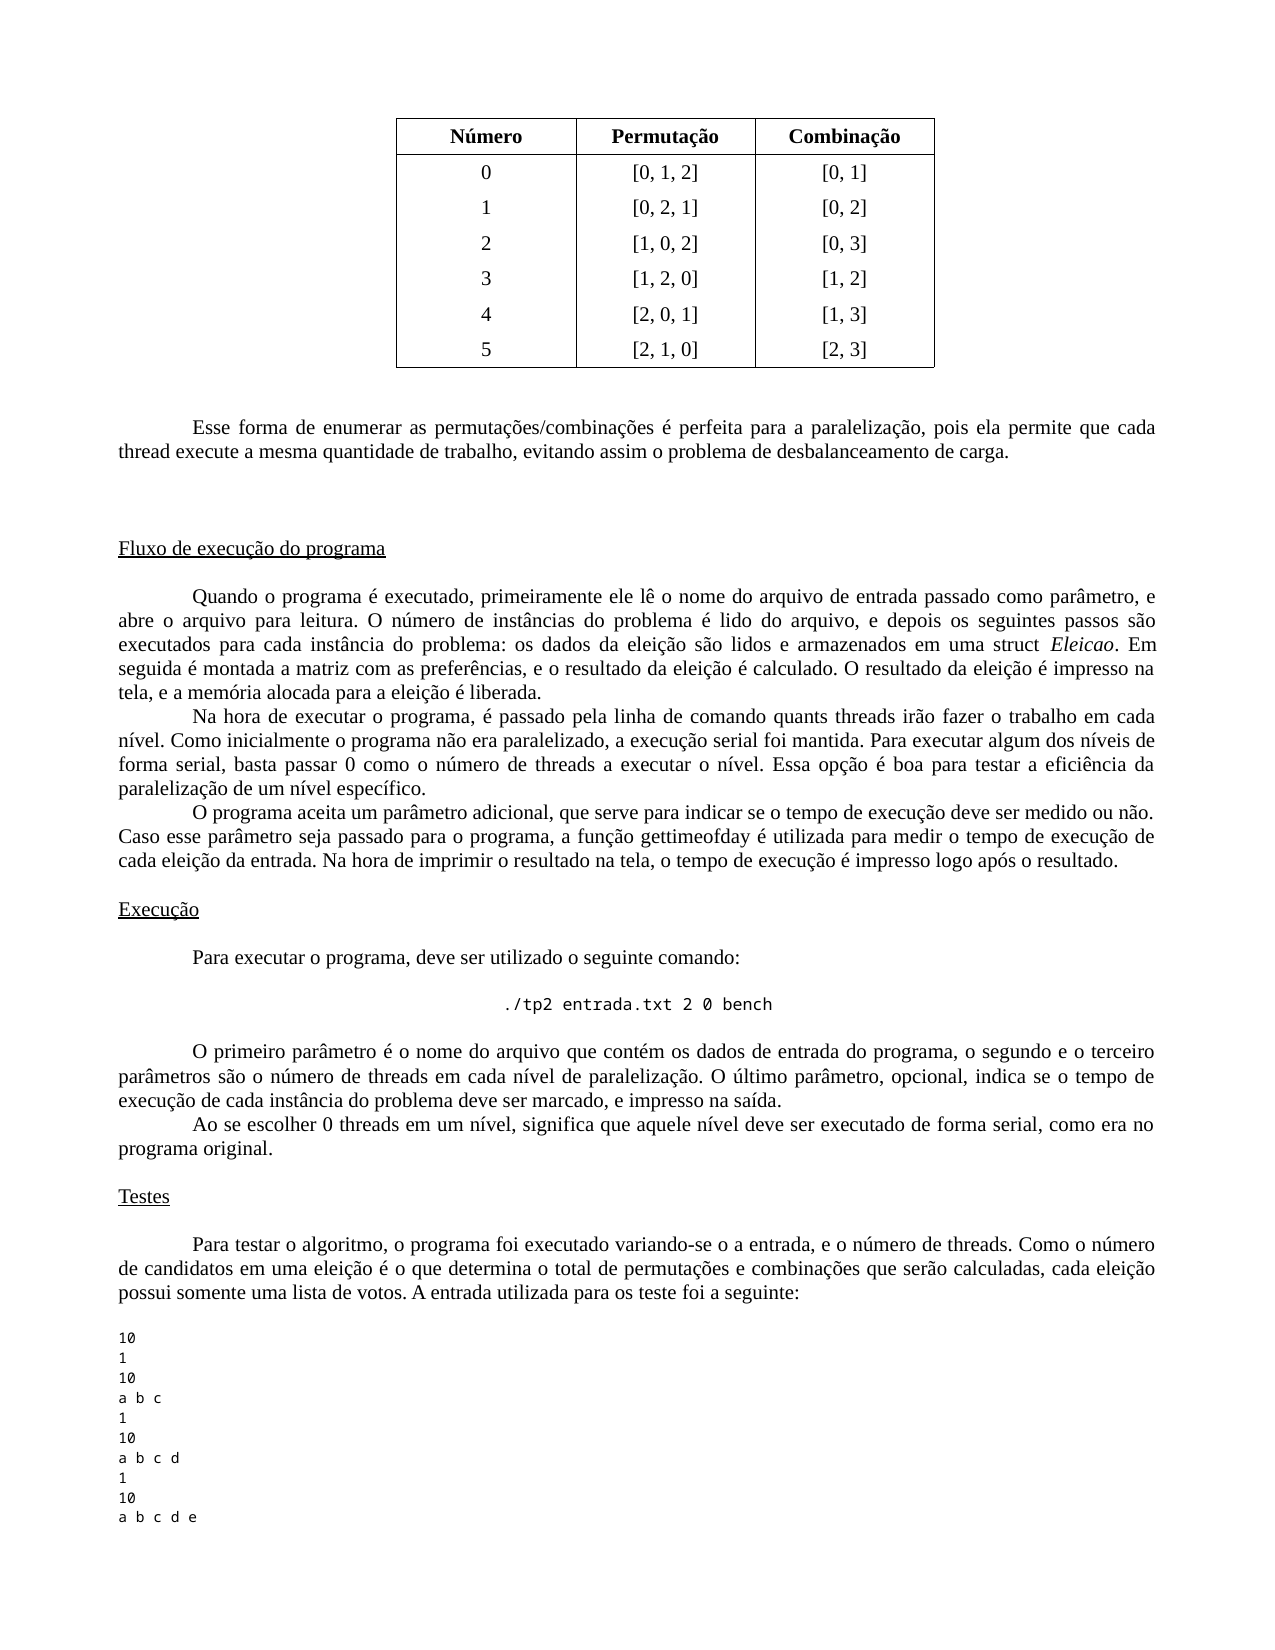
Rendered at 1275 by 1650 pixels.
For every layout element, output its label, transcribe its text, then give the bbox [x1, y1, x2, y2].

text Na hora de executar o programa, é passado pela linha de comando quants threads irão fazer o trabalho em cada nível. Como inicialmente o programa não era paralelizado, a execução serial foi mantida. Para executar algum dos níveis de forma serial, basta passar 0 como o número de threads a executar o nível. Essa opção é boa para testar a eficiência da paralelização de um nível específico. [118, 704, 1157, 800]
text a b c [118, 1388, 1157, 1408]
text Execução [118, 896, 1157, 921]
text O programa aceita um parâmetro adicional, que serve para indicar se o tempo de execução deve ser medido ou não. [118, 800, 1157, 824]
table_cell [1, 2] [756, 260, 934, 296]
table_cell [2, 0, 1] [577, 296, 755, 331]
text 10 [118, 1328, 1157, 1348]
text a b c d [118, 1448, 1157, 1467]
table_cell [0, 2, 1] [577, 189, 755, 225]
text Caso esse parâmetro seja passado para o programa, a função gettimeofday é utilizada para medir o tempo de execução de cada eleição da entrada. Na hora de imprimir o resultado na tela, o tempo de execução é impresso logo após o resultado. [118, 824, 1157, 872]
text 1 [118, 1348, 1157, 1368]
text 1 [118, 1408, 1157, 1428]
text Para executar o programa, deve ser utilizado o seguinte comando: [118, 944, 1157, 969]
table_header Permutação [577, 119, 755, 154]
text 10 [118, 1368, 1157, 1388]
table_cell [0, 1] [756, 155, 934, 189]
text Ao se escolher 0 threads em um nível, significa que aquele nível deve ser executado de forma serial, como era no programa original. [118, 1112, 1157, 1160]
table_cell [0, 1, 2] [577, 155, 755, 189]
table_cell 0 [397, 155, 576, 189]
text Quando o programa é executado, primeiramente ele lê o nome do arquivo de entrada passado como parâmetro, e abre o arquivo para leitura. O número de instâncias do problema é lido do arquivo, e depois os seguintes passos são executados para cada instância do problema: os dados da eleição são lidos e armazenados em uma struct Eleicao. Em seguida é montada a matriz com as preferências, e o resultado da eleição é calculado. O resultado da eleição é impresso na tela, e a memória alocada para a eleição é liberada. [118, 584, 1157, 704]
table_cell [1, 0, 2] [577, 225, 755, 260]
table_cell [0, 3] [756, 225, 934, 260]
text Esse forma de enumerar as permutações/combinações é perfeita para a paralelização, pois ela permite que cada thread execute a mesma quantidade de trabalho, evitando assim o problema de desbalanceamento de carga. [118, 415, 1157, 463]
table_cell 2 [397, 225, 576, 260]
text 10 [118, 1487, 1157, 1507]
table_header Combinação [756, 119, 934, 154]
text ./tp2 entrada.txt 2 0 bench [118, 993, 1157, 1015]
table_cell [1, 3] [756, 296, 934, 331]
table_cell 3 [397, 260, 576, 296]
text a b c d e [118, 1507, 1157, 1527]
text 1 [118, 1467, 1157, 1487]
table_cell [1, 2, 0] [577, 260, 755, 296]
text Para testar o algoritmo, o programa foi executado variando-se o a entrada, e o número de threads. Como o número de candidatos em uma eleição é o que determina o total de permutações e combinações que serão calculadas, cada eleição possui somente uma lista de votos. A entrada utilizada para os teste foi a seguinte: [118, 1232, 1157, 1304]
table_cell 1 [397, 189, 576, 225]
table_cell [2, 1, 0] [577, 331, 755, 367]
table_cell 4 [397, 296, 576, 331]
text Testes [118, 1184, 1157, 1208]
table_cell 5 [397, 331, 576, 367]
table_header Número [397, 119, 576, 154]
text 10 [118, 1428, 1157, 1448]
text Fluxo de execução do programa [118, 536, 1157, 559]
table_cell [2, 3] [756, 331, 934, 367]
table_cell [0, 2] [756, 189, 934, 225]
text O primeiro parâmetro é o nome do arquivo que contém os dados de entrada do programa, o segundo e o terceiro parâmetros são o número de threads em cada nível de paralelização. O último parâmetro, opcional, indica se o tempo de execução de cada instância do problema deve ser marcado, e impresso na saída. [118, 1039, 1157, 1112]
